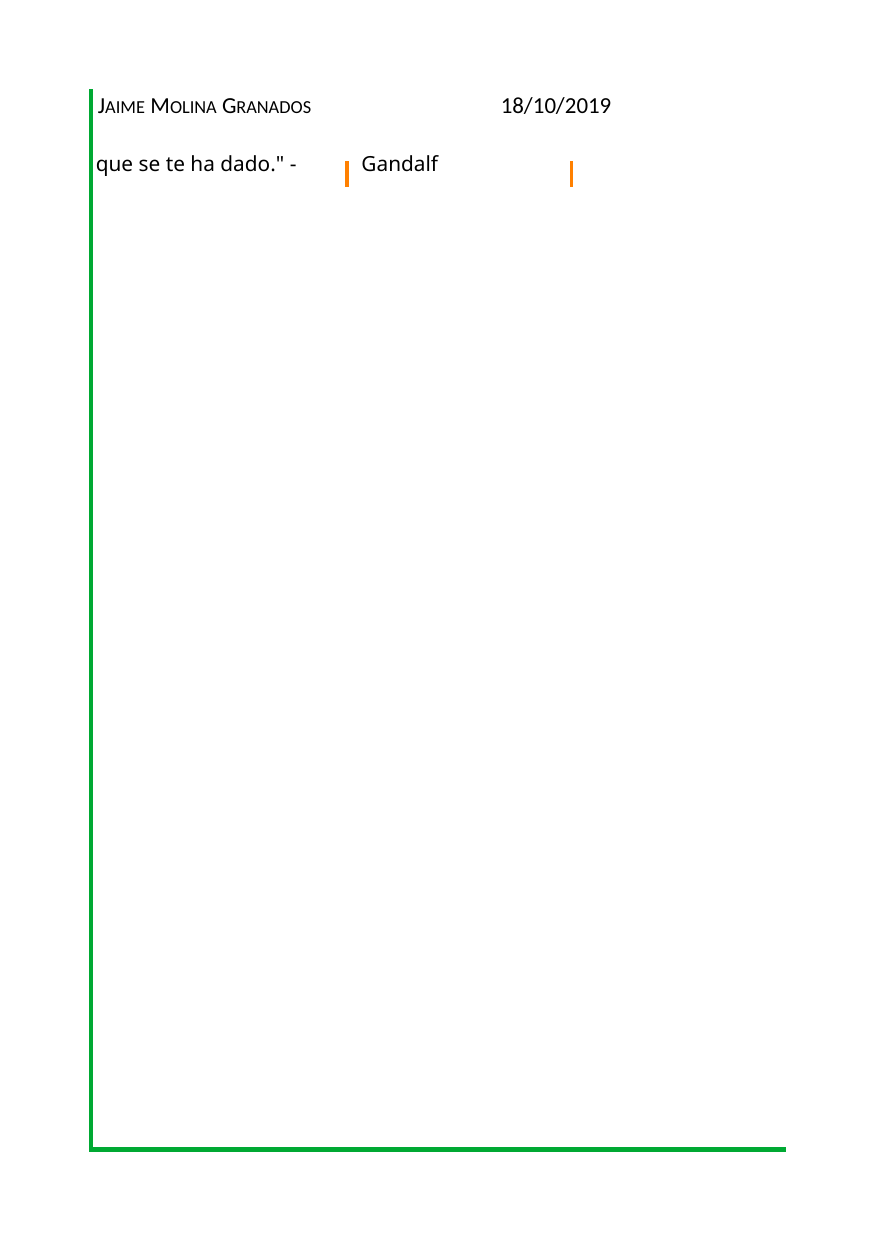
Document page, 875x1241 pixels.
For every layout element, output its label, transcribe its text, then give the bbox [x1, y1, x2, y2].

text que se te ha dado." [96, 149, 332, 177]
text -Gandalf [361, 149, 556, 177]
